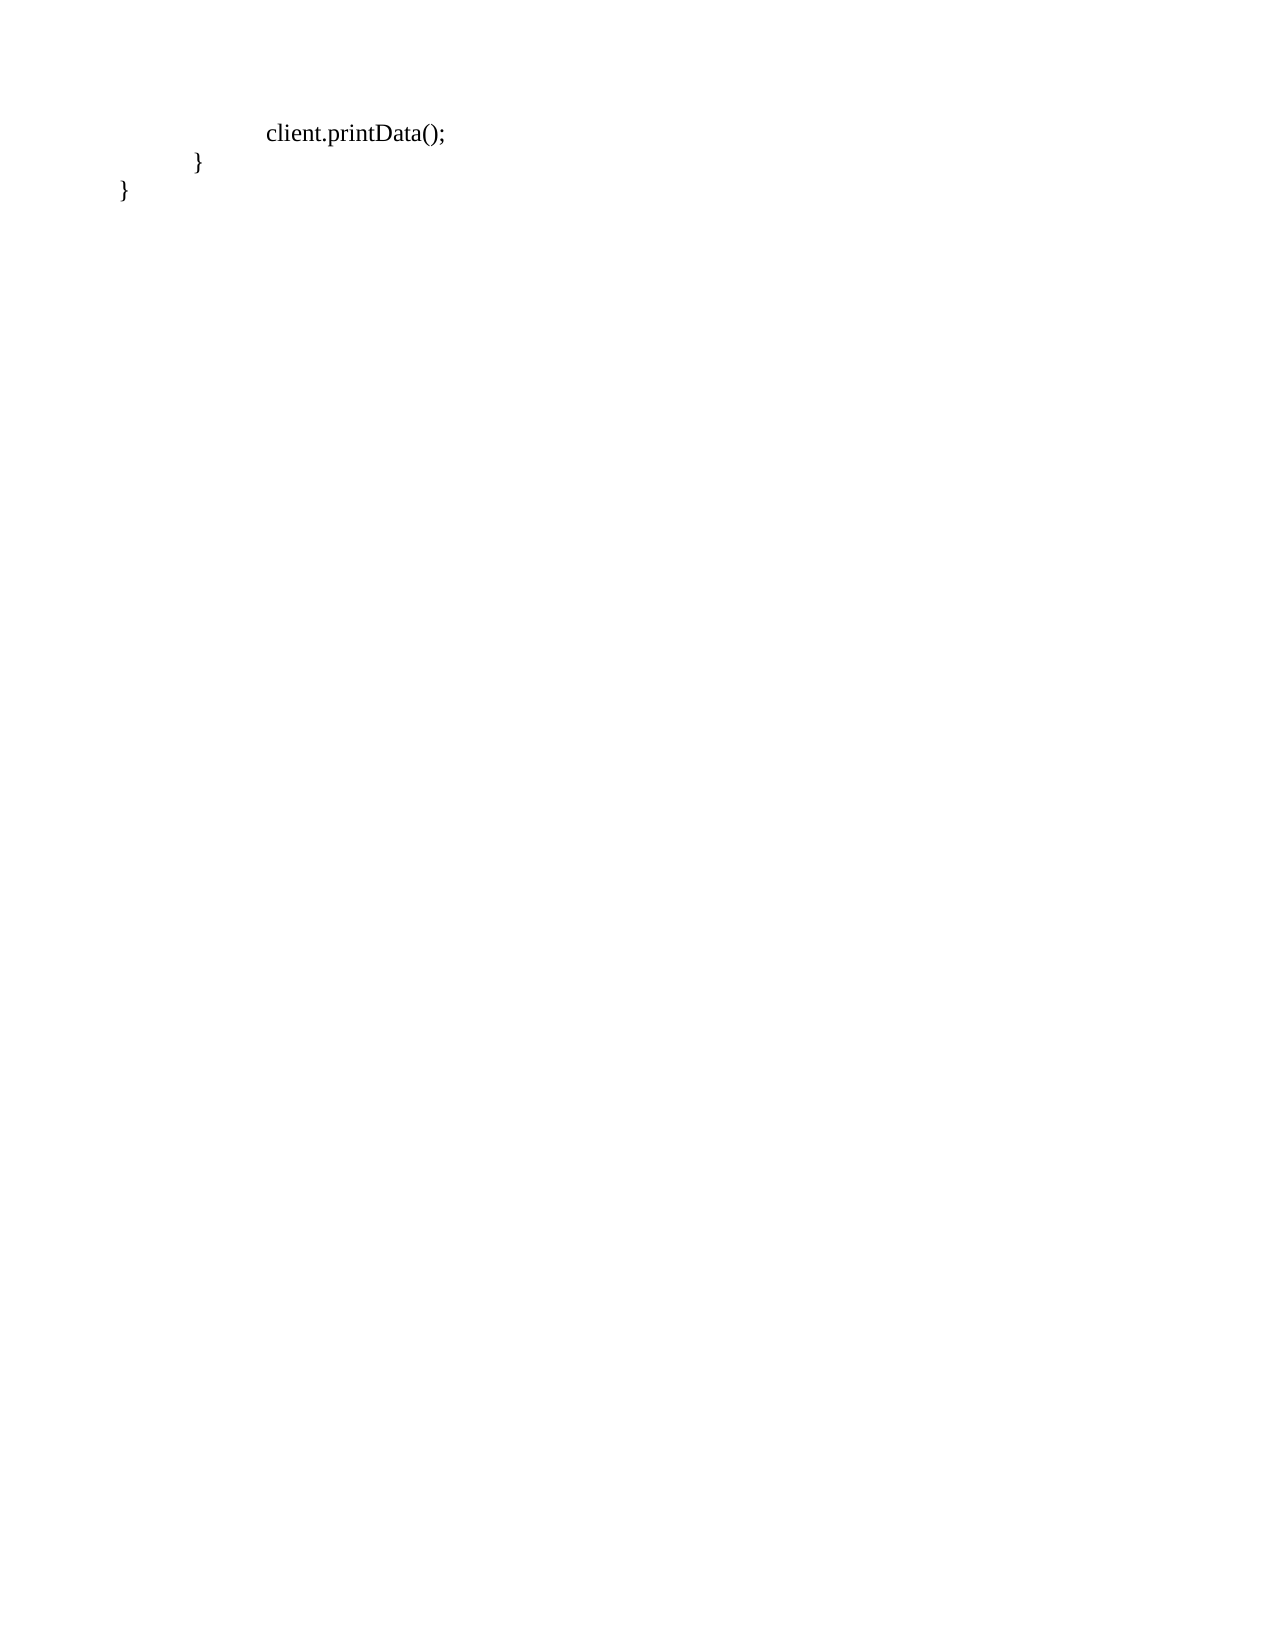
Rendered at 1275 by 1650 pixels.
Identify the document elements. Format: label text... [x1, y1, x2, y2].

text } [118, 147, 1157, 176]
text } [118, 176, 1157, 204]
text client.printData(); [118, 118, 1157, 147]
